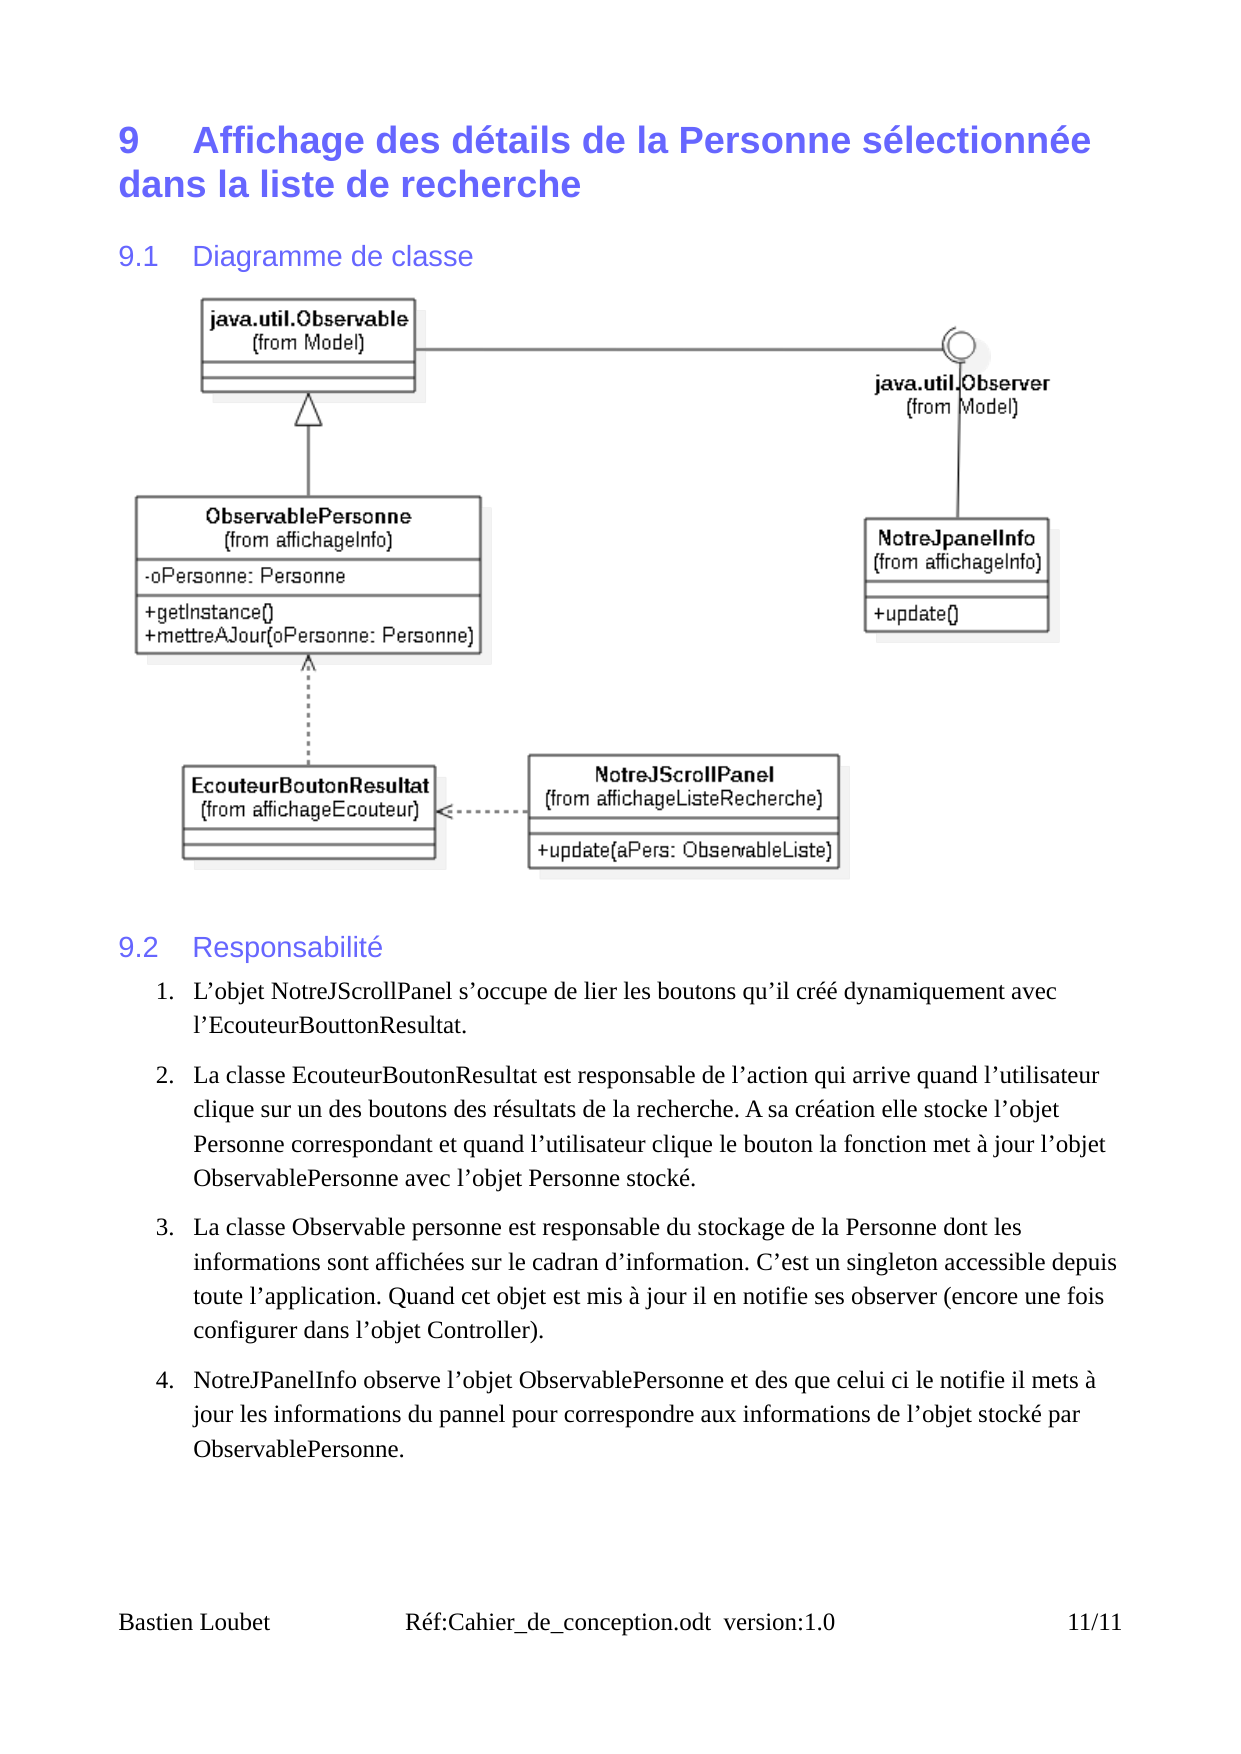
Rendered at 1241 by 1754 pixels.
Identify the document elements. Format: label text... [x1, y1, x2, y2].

list L’objet NotreJScrollPanel s’occupe de lier les boutons qu’il créé dynamiquement avec l’EcouteurBouttonResultat. [156, 976, 1122, 1039]
picture [121, 284, 1119, 931]
list La classe Observable personne est responsable du stockage de la Personne dont les informations sont affichées sur le cadran d’information. C’est un singleton accessible depuis toute l’application. Quand cet objet est mis à jour il en notifie ses observer (encore une fois configurer dans l’objet Controller). [156, 1212, 1122, 1344]
list La classe EcouteurBoutonResultat est responsable de l’action qui arrive quand l’utilisateur clique sur un des boutons des résultats de la recherche. A sa création elle stocke l’objet Personne correspondant et quand l’utilisateur clique le bouton la fonction met à jour l’objet ObservablePersonne avec l’objet Personne stocké. [156, 1060, 1122, 1192]
subtitle Responsabilité [118, 306, 1122, 964]
subtitle Diagramme de classe [118, 239, 1122, 272]
subtitle Affichage des détails de la Personne sélectionnée dans la liste de recherche [118, 118, 1122, 205]
list NotreJPanelInfo observe l’objet ObservablePersonne et des que celui ci le notifie il mets à jour les informations du pannel pour correspondre aux informations de l’objet stocké par ObservablePersonne. [156, 1365, 1122, 1462]
